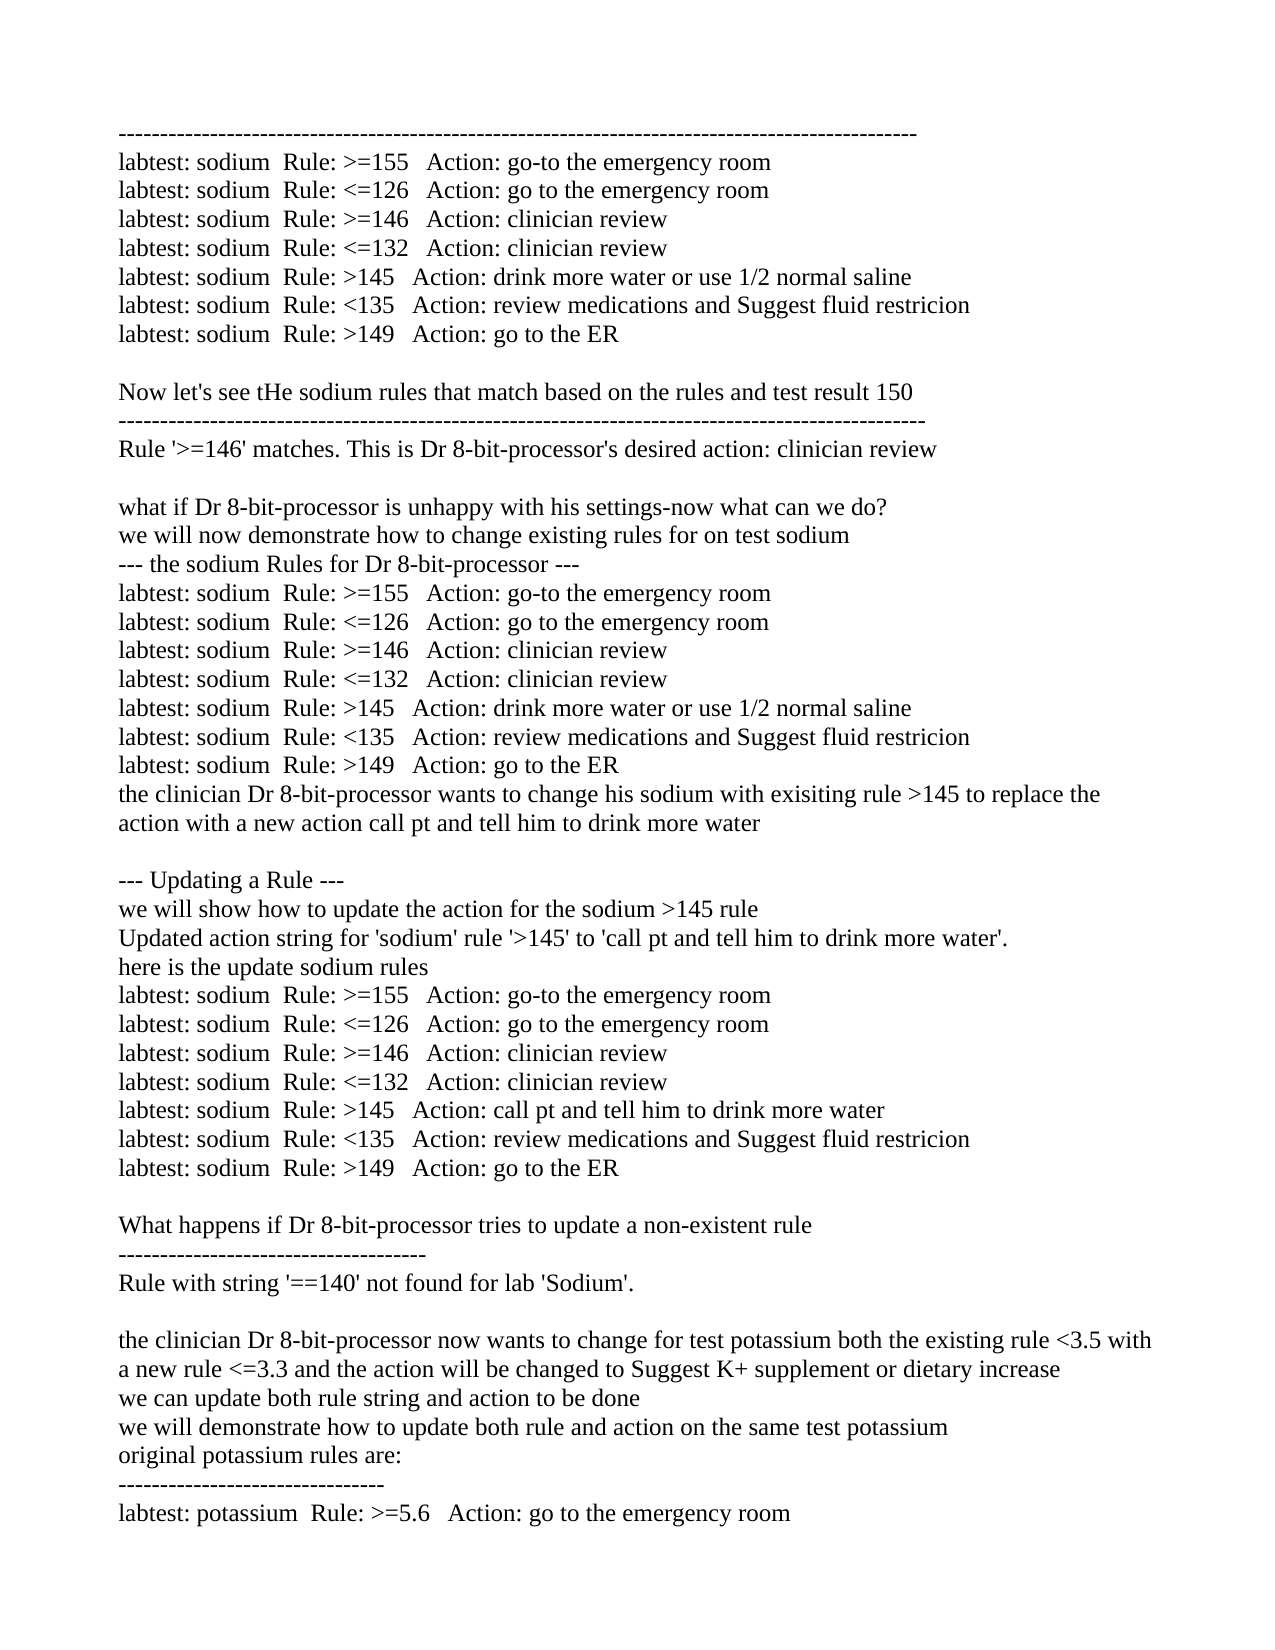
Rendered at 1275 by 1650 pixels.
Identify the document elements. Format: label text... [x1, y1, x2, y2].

text Now let's see tHe sodium rules that match based on the rules and test result 150 [118, 377, 1157, 406]
text ------------------------------------------------------------------------------------------------- [118, 406, 1157, 434]
text original potassium rules are: [118, 1441, 1157, 1469]
text labtest: sodium Rule: <135 Action: review medications and Suggest fluid restricion [118, 1124, 1157, 1153]
text labtest: sodium Rule: >=155 Action: go-to the emergency room [118, 147, 1157, 176]
text labtest: sodium Rule: >=155 Action: go-to the emergency room [118, 578, 1157, 607]
text labtest: sodium Rule: >145 Action: call pt and tell him to drink more water [118, 1096, 1157, 1124]
text we will now demonstrate how to change existing rules for on test sodium [118, 521, 1157, 549]
text Rule '>=146' matches. This is Dr 8-bit-processor's desired action: clinician review [118, 434, 1157, 463]
text labtest: sodium Rule: >=146 Action: clinician review [118, 1038, 1157, 1067]
text labtest: sodium Rule: >149 Action: go to the ER [118, 1153, 1157, 1182]
text labtest: sodium Rule: <=126 Action: go to the emergency room [118, 1009, 1157, 1038]
text labtest: sodium Rule: >149 Action: go to the ER [118, 319, 1157, 348]
text labtest: potassium Rule: >=5.6 Action: go to the emergency room [118, 1498, 1157, 1527]
text ------------------------------------- [118, 1239, 1157, 1268]
text labtest: sodium Rule: <=132 Action: clinician review [118, 1067, 1157, 1096]
text labtest: sodium Rule: >=146 Action: clinician review [118, 636, 1157, 664]
text labtest: sodium Rule: >=146 Action: clinician review [118, 204, 1157, 233]
text labtest: sodium Rule: >145 Action: drink more water or use 1/2 normal saline [118, 262, 1157, 291]
text labtest: sodium Rule: >=155 Action: go-to the emergency room [118, 981, 1157, 1009]
text the clinician Dr 8-bit-processor wants to change his sodium with exisiting rule >145 to replace the action with a new action call pt and tell him to drink more water [118, 779, 1157, 837]
text What happens if Dr 8-bit-processor tries to update a non-existent rule [118, 1211, 1157, 1239]
text Updated action string for 'sodium' rule '>145' to 'call pt and tell him to drink more water'. [118, 923, 1157, 952]
text labtest: sodium Rule: <=126 Action: go to the emergency room [118, 176, 1157, 204]
text Rule with string '==140' not found for lab 'Sodium'. [118, 1268, 1157, 1297]
text we will demonstrate how to update both rule and action on the same test potassium [118, 1412, 1157, 1441]
text we can update both rule string and action to be done [118, 1383, 1157, 1412]
text -------------------------------- [118, 1469, 1157, 1498]
text --- Updating a Rule --- [118, 866, 1157, 894]
text the clinician Dr 8-bit-processor now wants to change for test potassium both the existing rule <3.5 with a new rule <=3.3 and the action will be changed to Suggest K+ supplement or dietary increase [118, 1326, 1157, 1383]
text labtest: sodium Rule: <=132 Action: clinician review [118, 233, 1157, 262]
text labtest: sodium Rule: <=132 Action: clinician review [118, 664, 1157, 693]
text labtest: sodium Rule: <=126 Action: go to the emergency room [118, 607, 1157, 636]
text here is the update sodium rules [118, 952, 1157, 981]
text labtest: sodium Rule: <135 Action: review medications and Suggest fluid restricion [118, 722, 1157, 751]
text labtest: sodium Rule: <135 Action: review medications and Suggest fluid restricion [118, 291, 1157, 319]
text labtest: sodium Rule: >149 Action: go to the ER [118, 751, 1157, 779]
text labtest: sodium Rule: >145 Action: drink more water or use 1/2 normal saline [118, 693, 1157, 722]
text --- the sodium Rules for Dr 8-bit-processor --- [118, 549, 1157, 578]
text ------------------------------------------------------------------------------------------------ [118, 118, 1157, 147]
text what if Dr 8-bit-processor is unhappy with his settings-now what can we do? [118, 492, 1157, 521]
text we will show how to update the action for the sodium >145 rule [118, 894, 1157, 923]
